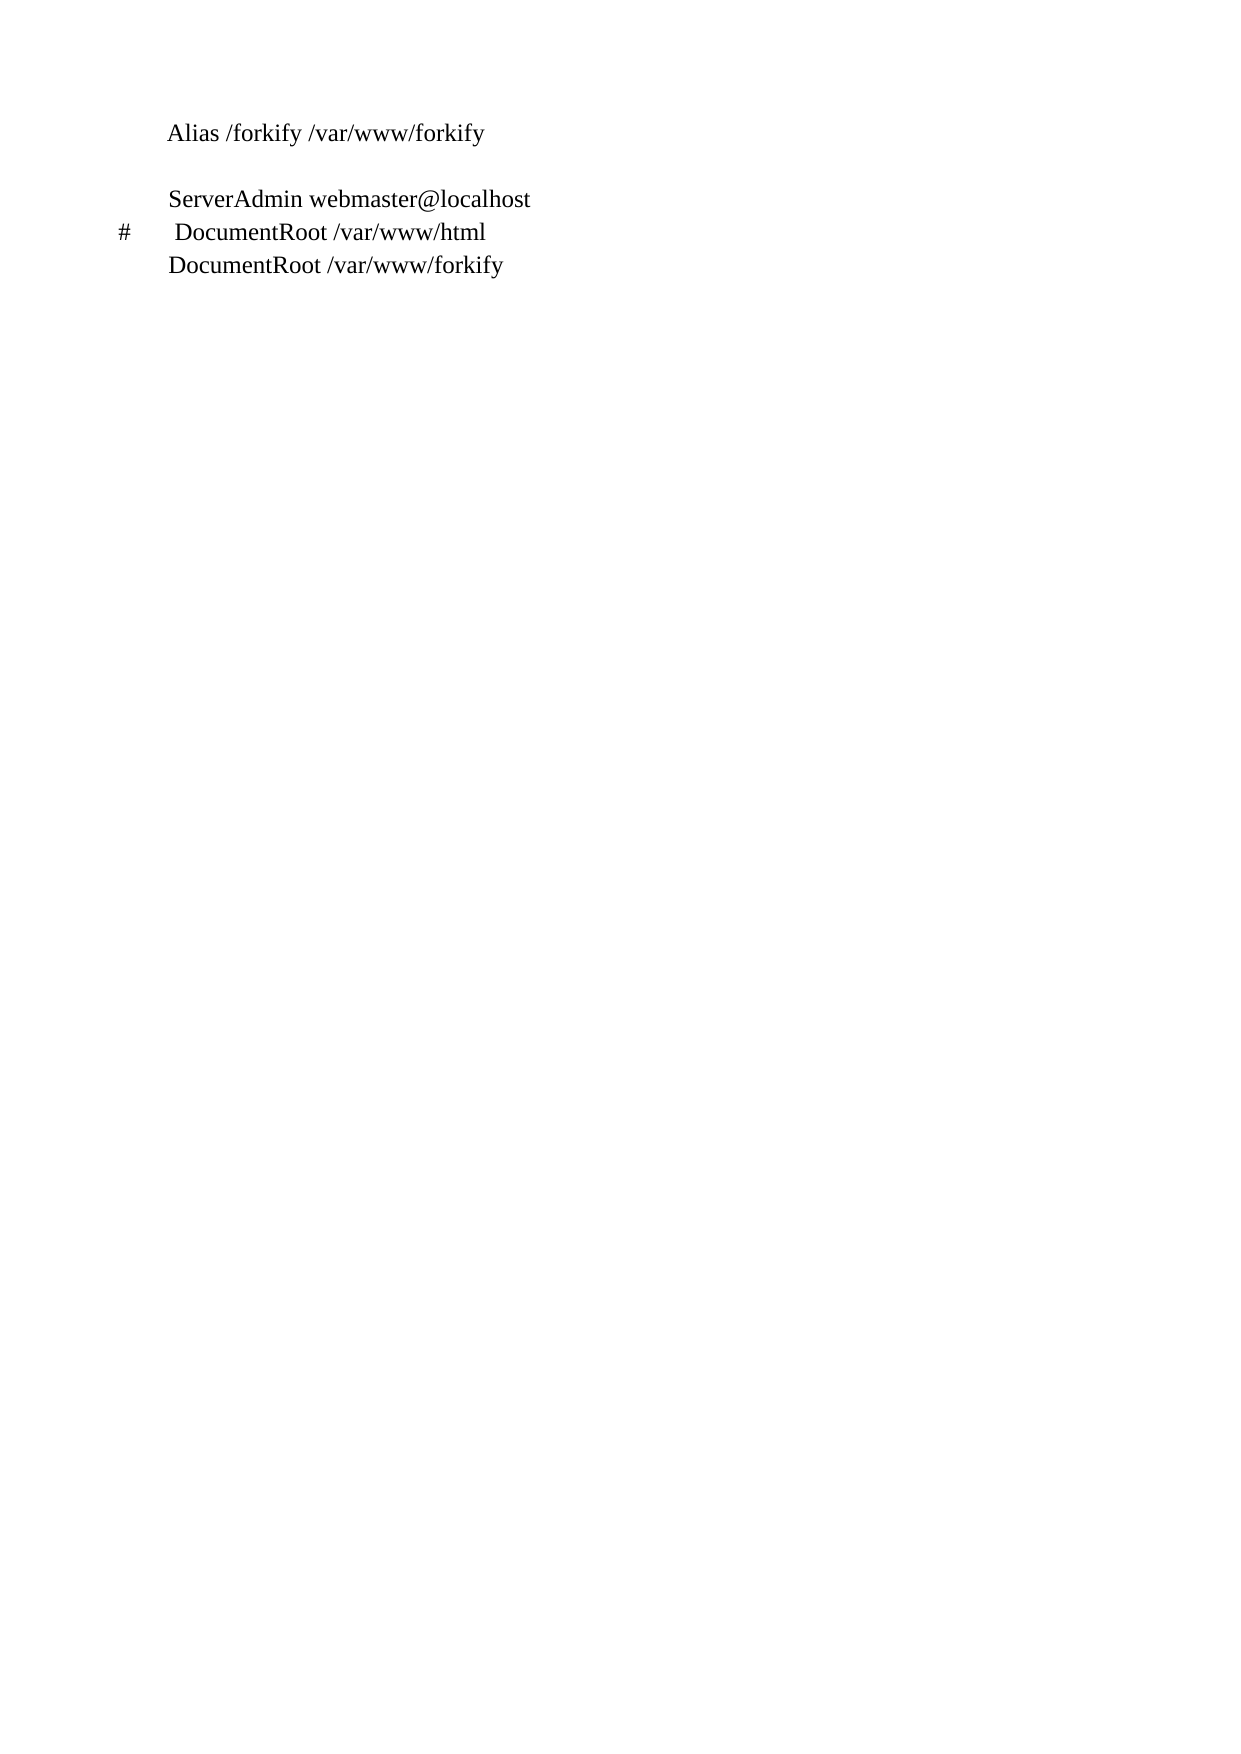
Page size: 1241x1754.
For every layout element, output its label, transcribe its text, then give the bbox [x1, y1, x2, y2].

text DocumentRoot /var/www/forkify [118, 250, 1122, 279]
text Alias /forkify /var/www/forkify [118, 118, 1122, 147]
text ServerAdmin webmaster@localhost [118, 184, 1122, 213]
text # DocumentRoot /var/www/html [118, 217, 1122, 246]
